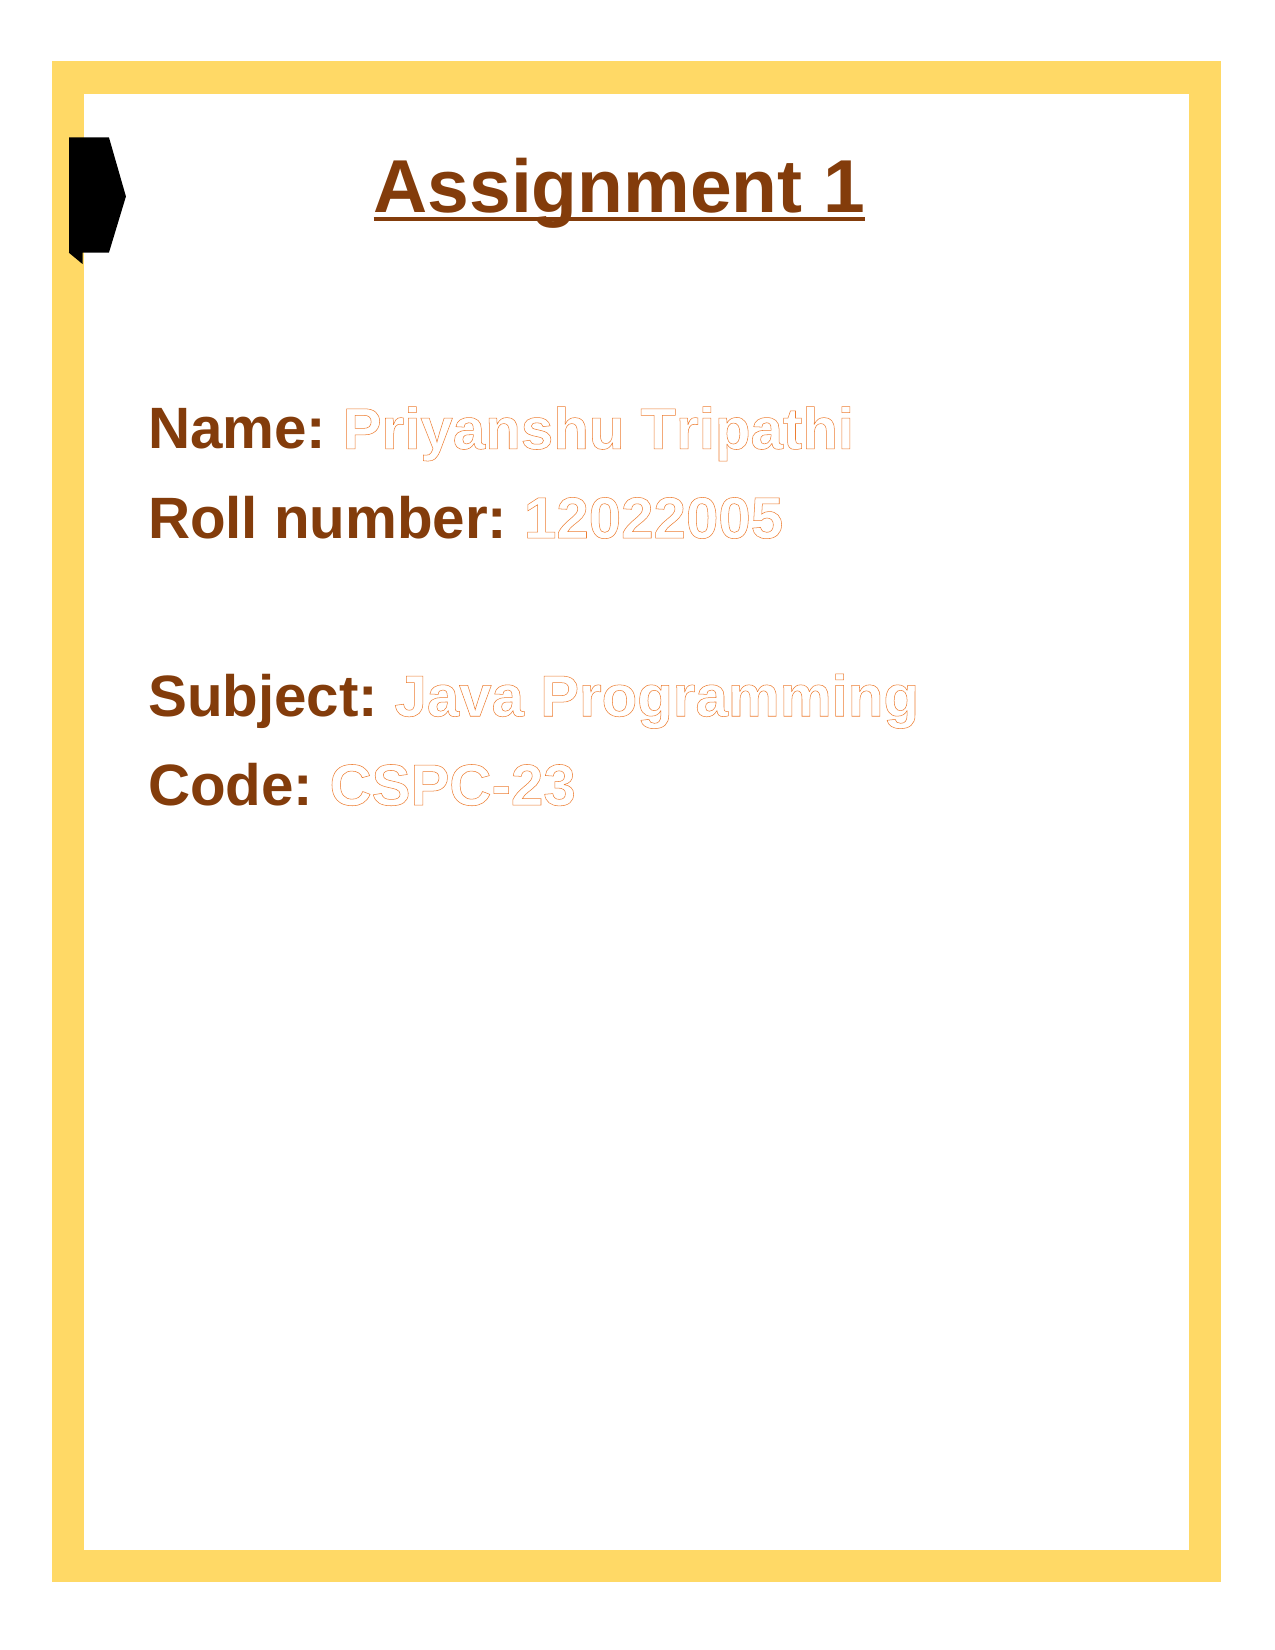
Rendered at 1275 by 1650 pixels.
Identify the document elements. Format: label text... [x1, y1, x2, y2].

text Subject: Java Programming [148, 661, 962, 728]
text Assignment 1 [159, 142, 1079, 229]
text Code: CSPC-23 [148, 751, 962, 818]
text Roll number: 12022005 [148, 483, 962, 550]
text Name: Priyanshu Tripathi [148, 394, 962, 461]
